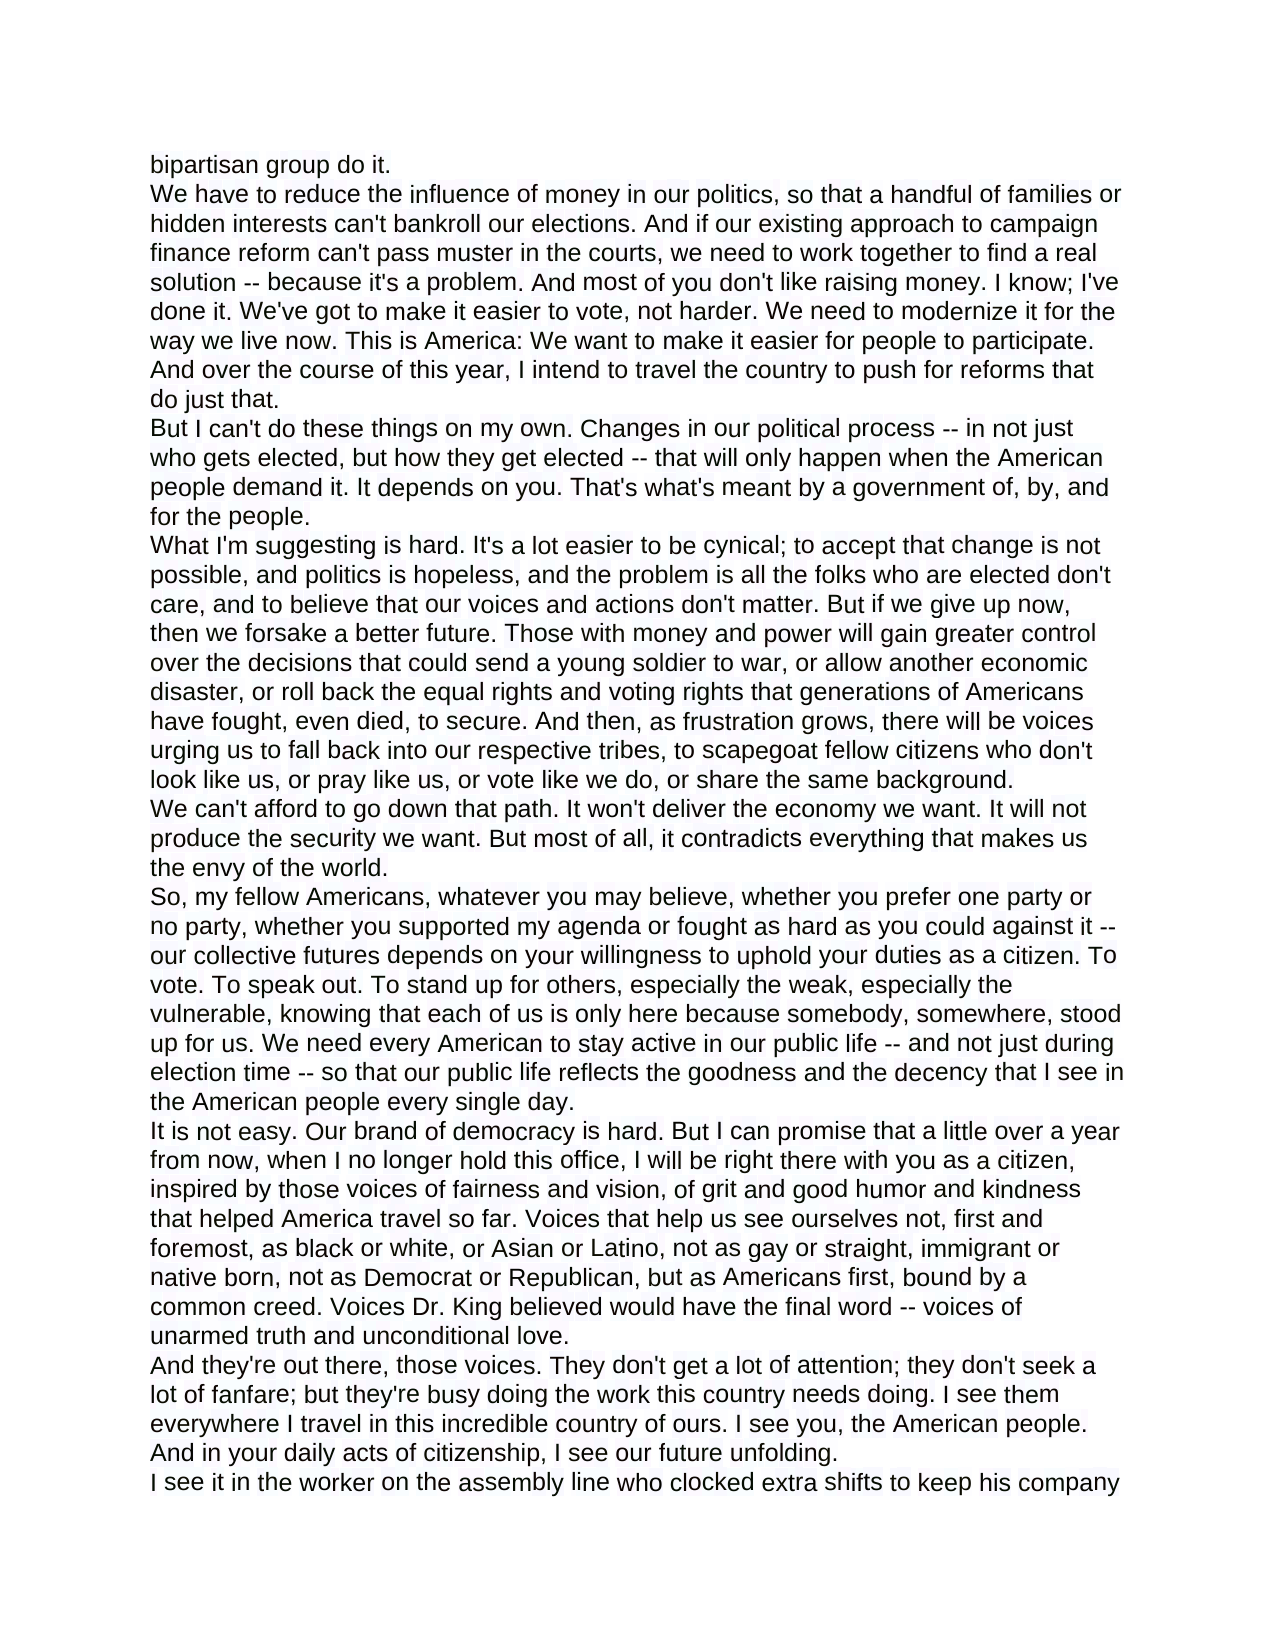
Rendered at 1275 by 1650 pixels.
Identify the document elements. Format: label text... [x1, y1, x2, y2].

text What I'm suggesting is hard. It's a lot easier to be cynical; to accept that change is not possible, and politics is hopeless, and the problem is all the folks who are elected don't care, and to believe that our voices and actions don't matter. But if we give up now, then we forsake a better future. Those with money and power will gain greater control over the decisions that could send a young soldier to war, or allow another economic disaster, or roll back the equal rights and voting rights that generations of Americans have fought, even died, to secure. And then, as frustration grows, there will be voices urging us to fall back into our respective tribes, to scapegoat fellow citizens who don't look like us, or pray like us, or vote like we do, or share the same background. [519, 618, 635, 794]
text And they're out there, those voices. They don't get a lot of attention; they don't seek a lot of fanfare; but they're busy doing the work this country needs doing. I see them everywhere I travel in this incredible country of ours. I see you, the American people. And in your daily acts of citizenship, I see our future unfolding. [523, 1350, 615, 1467]
text But that means if we want a better politics -- and I'm addressing the American people now -- if we want a better politics, it's not enough just to change a congressman or change a senator or even change a President. We have to change the system to reflect our better selves. I think we've got to end the practice of drawing our congressional districts so that politicians can pick their voters, and not the other way around. Let a bipartisan group do it. [391, 150, 1125, 179]
text We can't afford to go down that path. It won't deliver the economy we want. It will not produce the security we want. But most of all, it contradicts everything that makes us the envy of the world. [150, 794, 1125, 882]
text And they're out there, those voices. They don't get a lot of attention; they don't seek a lot of fanfare; but they're busy doing the work this country needs doing. I see them everywhere I travel in this incredible country of ours. I see you, the American people. And in your daily acts of citizenship, I see our future unfolding. [817, 1350, 1125, 1467]
text So, my fellow Americans, whatever you may believe, whether you prefer one party or no party, whether you supported my agenda or fought as hard as you could against it -- our collective futures depends on your willingness to uphold your duties as a citizen. To vote. To speak out. To stand up for others, especially the weak, especially the vulnerable, knowing that each of us is only here because somebody, somewhere, stood up for us. We need every American to stay active in our public life -- and not just during election time -- so that our public life reflects the goodness and the decency that I see in the American people every single day. [150, 882, 1125, 1116]
text We have to reduce the influence of money in our politics, so that a handful of families or hidden interests can't bankroll our elections. And if our existing approach to campaign finance reform can't pass muster in the courts, we need to work together to find a real solution -- because it's a problem. And most of you don't like raising money. I know; I've done it. We've got to make it easier to vote, not harder. We need to modernize it for the way we live now. This is America: We want to make it easier for people to participate. And over the course of this year, I intend to travel the country to push for reforms that do just that. [150, 179, 1125, 413]
text But I can't do these things on my own. Changes in our political process -- in not just who gets elected, but how they get elected -- that will only happen when the American people demand it. It depends on you. That's what's meant by a government of, by, and for the people. [150, 413, 1125, 531]
text What I'm suggesting is hard. It's a lot easier to be cynical; to accept that change is not possible, and politics is hopeless, and the problem is all the folks who are elected don't care, and to believe that our voices and actions don't matter. But if we give up now, then we forsake a better future. Those with money and power will gain greater control over the decisions that could send a young soldier to war, or allow another economic disaster, or roll back the equal rights and voting rights that generations of Americans have fought, even died, to secure. And then, as frustration grows, there will be voices urging us to fall back into our respective tribes, to scapegoat fellow citizens who don't look like us, or pray like us, or vote like we do, or share the same background. [1014, 531, 1125, 794]
text It is not easy. Our brand of democracy is hard. But I can promise that a little over a year from now, when I no longer hold this office, I will be right there with you as a citizen, inspired by those voices of fairness and vision, of grit and good humor and kindness that helped America travel so far. Voices that help us see ourselves not, first and foremost, as black or white, or Asian or Latino, not as gay or straight, immigrant or native born, not as Democrat or Republican, but as Americans first, bound by a common creed. Voices Dr. King believed would have the final word -- voices of unarmed truth and unconditional love. [150, 1116, 1125, 1350]
